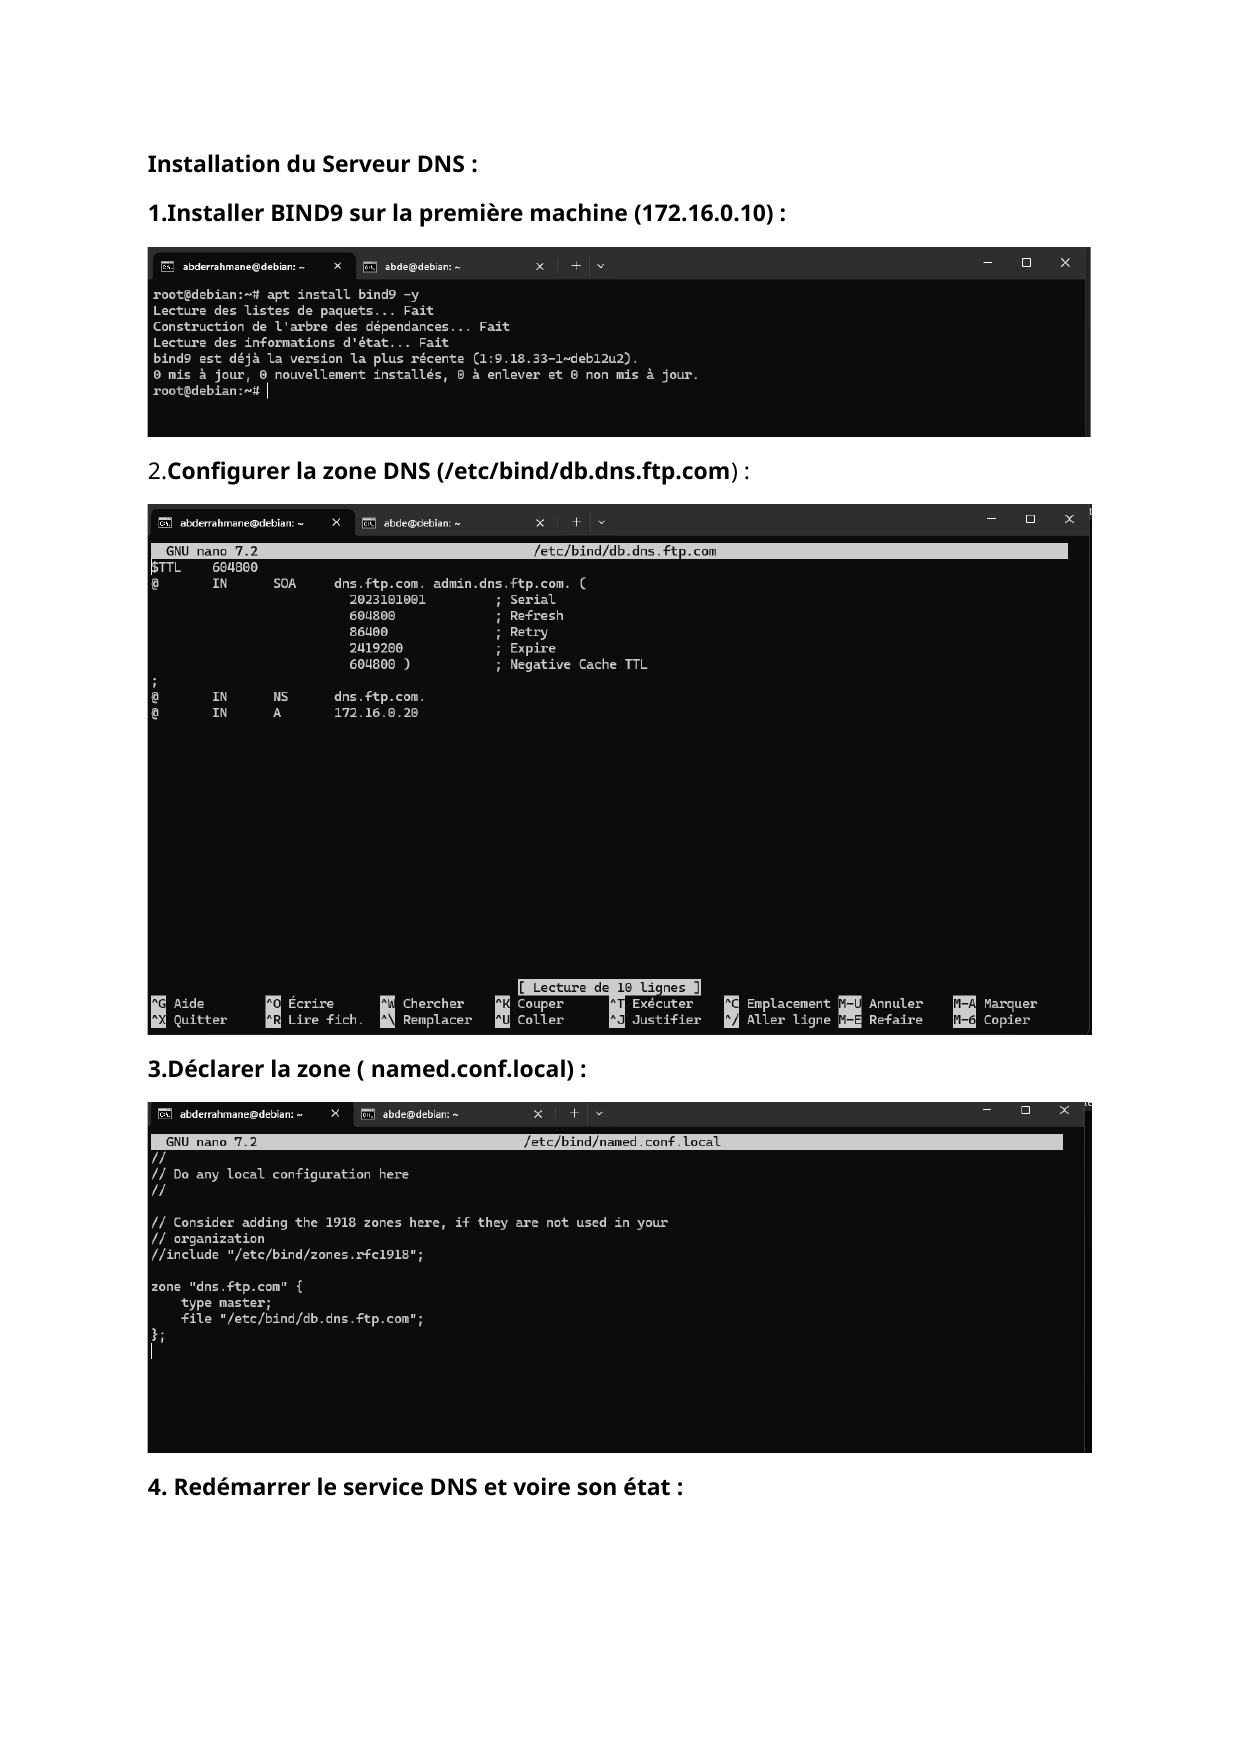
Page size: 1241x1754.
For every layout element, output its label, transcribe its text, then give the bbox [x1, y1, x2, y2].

text 2.Configurer la zone DNS (/etc/bind/db.dns.ftp.com) : [148, 455, 1093, 486]
text Installation du Serveur DNS : [148, 148, 1093, 179]
text 1.Installer BIND9 sur la première machine (172.16.0.10) : [148, 197, 1093, 229]
text 4. Redémarrer le service DNS et voire son état : [148, 1471, 1093, 1502]
text 3.Déclarer la zone ( named.conf.local) : [148, 1053, 1093, 1084]
